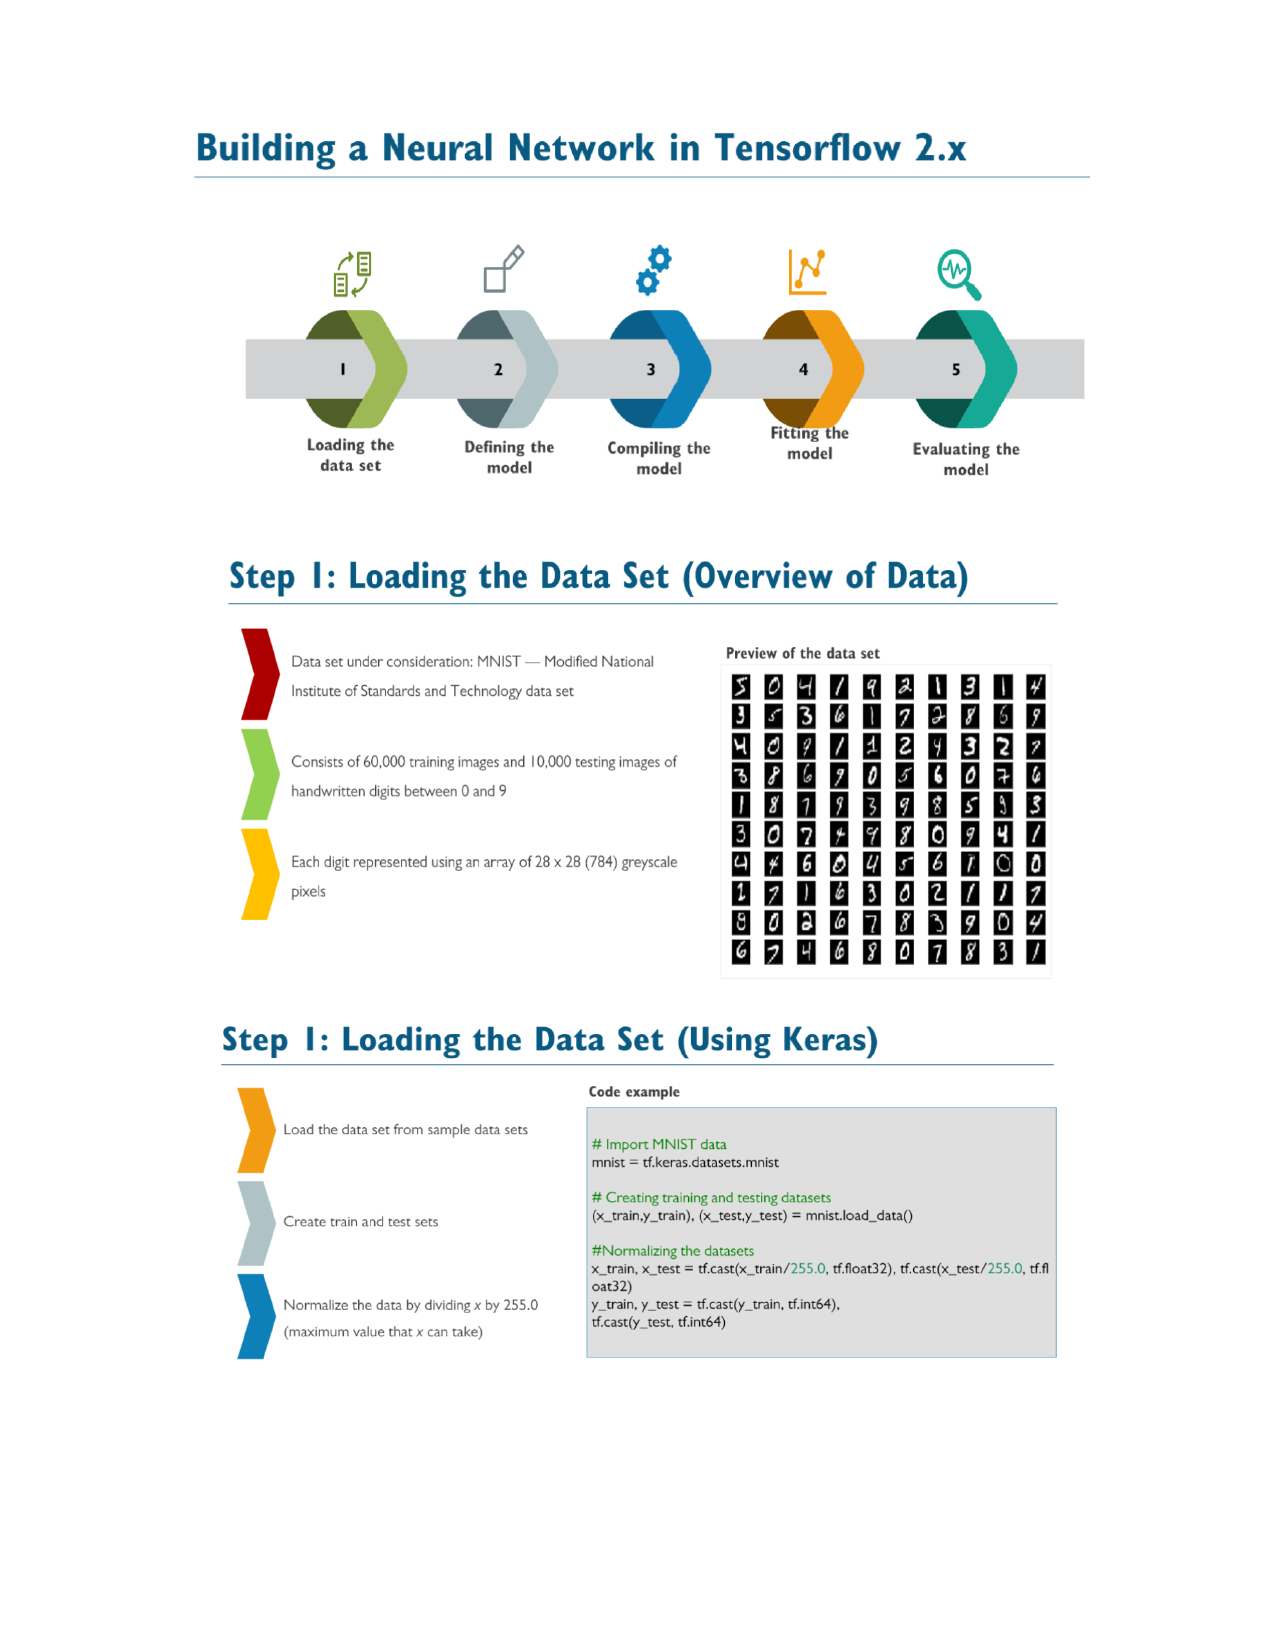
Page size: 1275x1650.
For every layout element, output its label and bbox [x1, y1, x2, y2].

picture [185, 118, 1090, 520]
picture [216, 547, 1059, 984]
picture [205, 1012, 1070, 1374]
